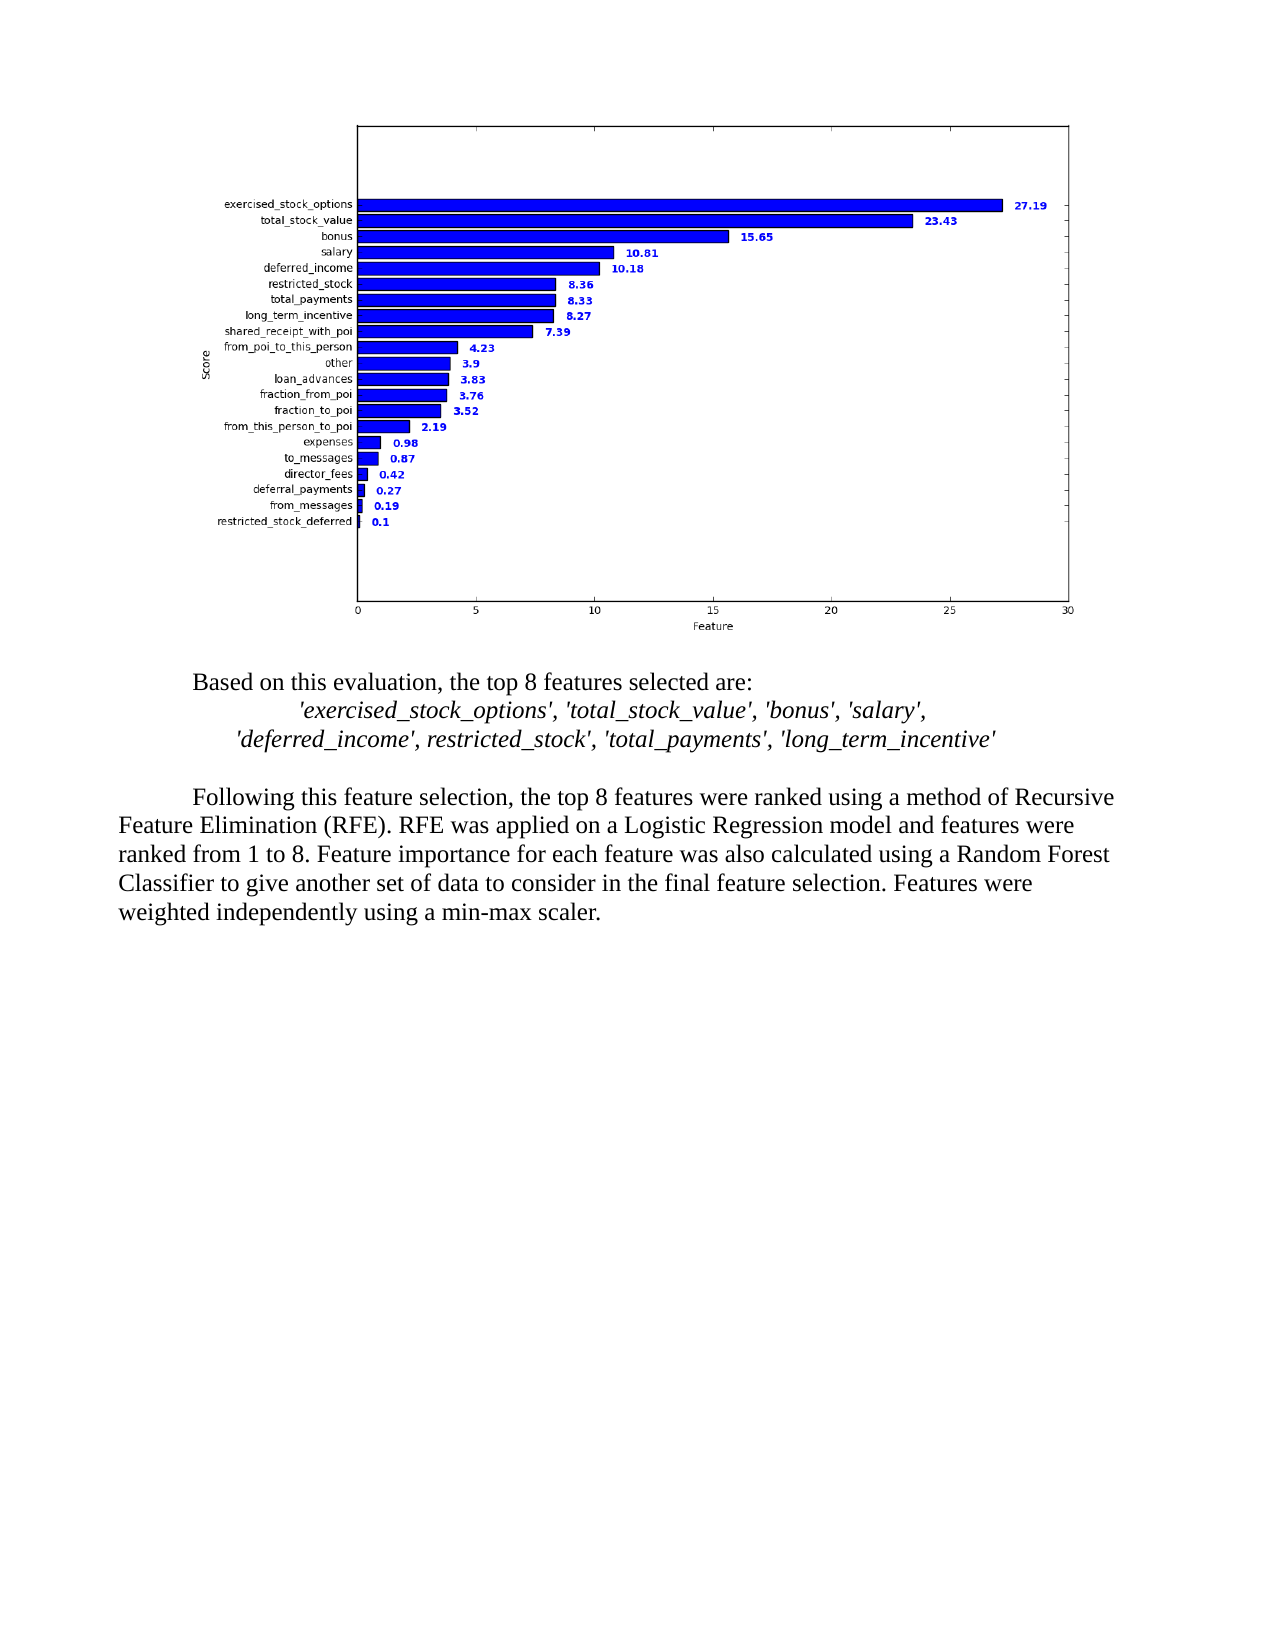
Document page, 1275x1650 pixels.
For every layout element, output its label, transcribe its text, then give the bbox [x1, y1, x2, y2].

picture [193, 118, 1082, 639]
text Following this feature selection, the top 8 features were ranked using a method of Recursive Feature Elimination (RFE). RFE was applied on a Logistic Regression model and features were ranked from 1 to 8. Feature importance for each feature was also calculated using a Random Forest Classifier to give another set of data to consider in the final feature selection. Features were weighted independently using a min-max scaler. [118, 782, 1115, 926]
text 'exercised_stock_options', 'total_stock_value', 'bonus', 'salary', [118, 696, 1115, 724]
text Based on this evaluation, the top 8 features selected are: [118, 667, 1115, 696]
text 'deferred_income', restricted_stock', 'total_payments', 'long_term_incentive' [118, 724, 1115, 753]
